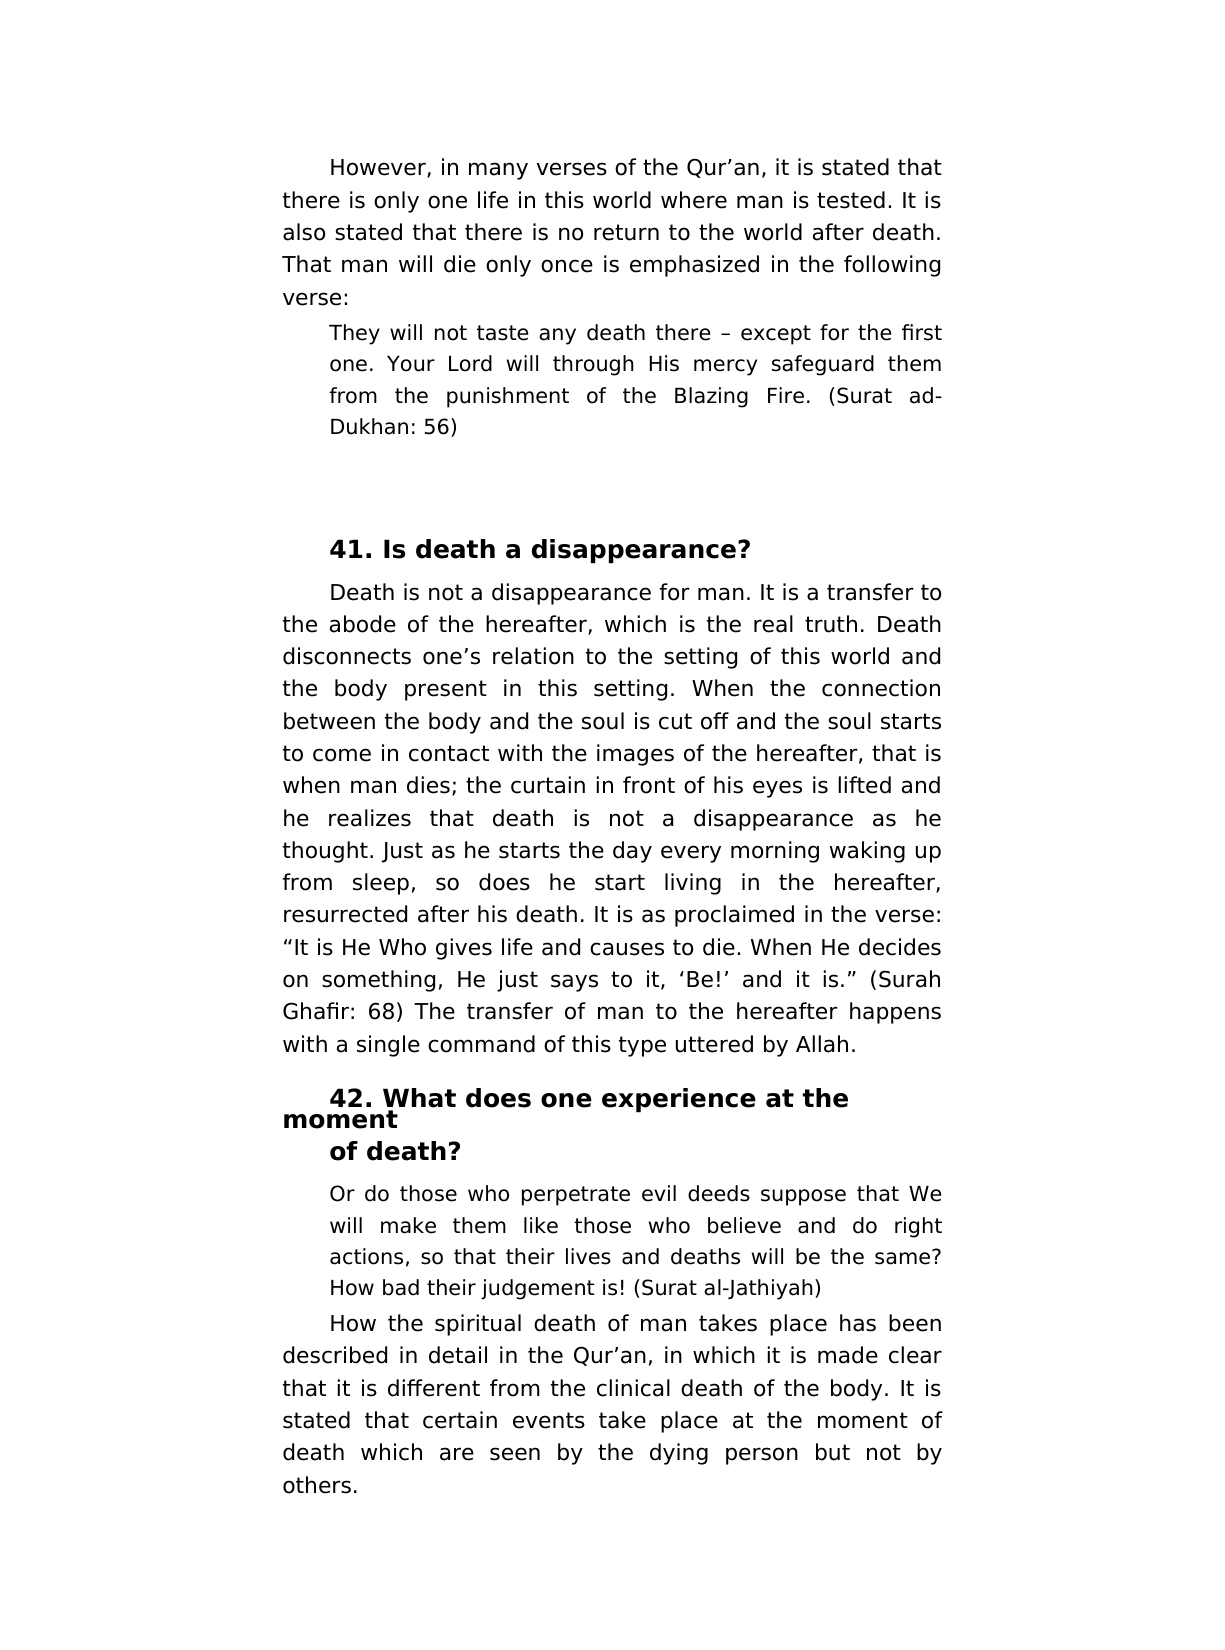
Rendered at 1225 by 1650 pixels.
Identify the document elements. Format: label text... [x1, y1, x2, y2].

text They will not taste any death there – except for the first one. Your Lord will through His mercy safeguard them from the punishment of the Blazing Fire. (Surat ad-Dukhan: 56) [329, 316, 943, 441]
text of death? [282, 1144, 943, 1165]
text 41. Is death a disappearance? [282, 541, 943, 562]
text However, in many verses of the Qur’an, it is stated that there is only one life in this world where man is tested. It is also stated that there is no return to the world after death. That man will die only once is emphasized in the following verse: [282, 150, 943, 311]
text 42. What does one experience at the moment [282, 1091, 943, 1132]
text How the spiritual death of man takes place has been described in detail in the Qur’an, in which it is made clear that it is different from the clinical death of the body. It is stated that certain events take place at the moment of death which are seen by the dying person but not by others. [282, 1306, 943, 1499]
text Death is not a disappearance for man. It is a transfer to the abode of the hereafter, which is the real truth. Death disconnects one’s relation to the setting of this world and the body present in this setting. When the connection between the body and the soul is cut off and the soul starts to come in contact with the images of the hereafter, that is when man dies; the curtain in front of his eyes is lifted and he realizes that death is not a disappearance as he thought. Just as he starts the day every morning waking up from sleep, so does he start living in the hereafter, resurrected after his death. It is as proclaimed in the verse: “It is He Who gives life and causes to die. When He decides on something, He just says to it, ‘Be!’ and it is.” (Surah Ghafir: 68) The transfer of man to the hereafter happens with a single command of this type uttered by Allah. [282, 574, 943, 1058]
text Or do those who perpetrate evil deeds suppose that We will make them like those who believe and do right actions, so that their lives and deaths will be the same? How bad their judgement is! (Surat al-Jathiyah) [329, 1177, 943, 1302]
